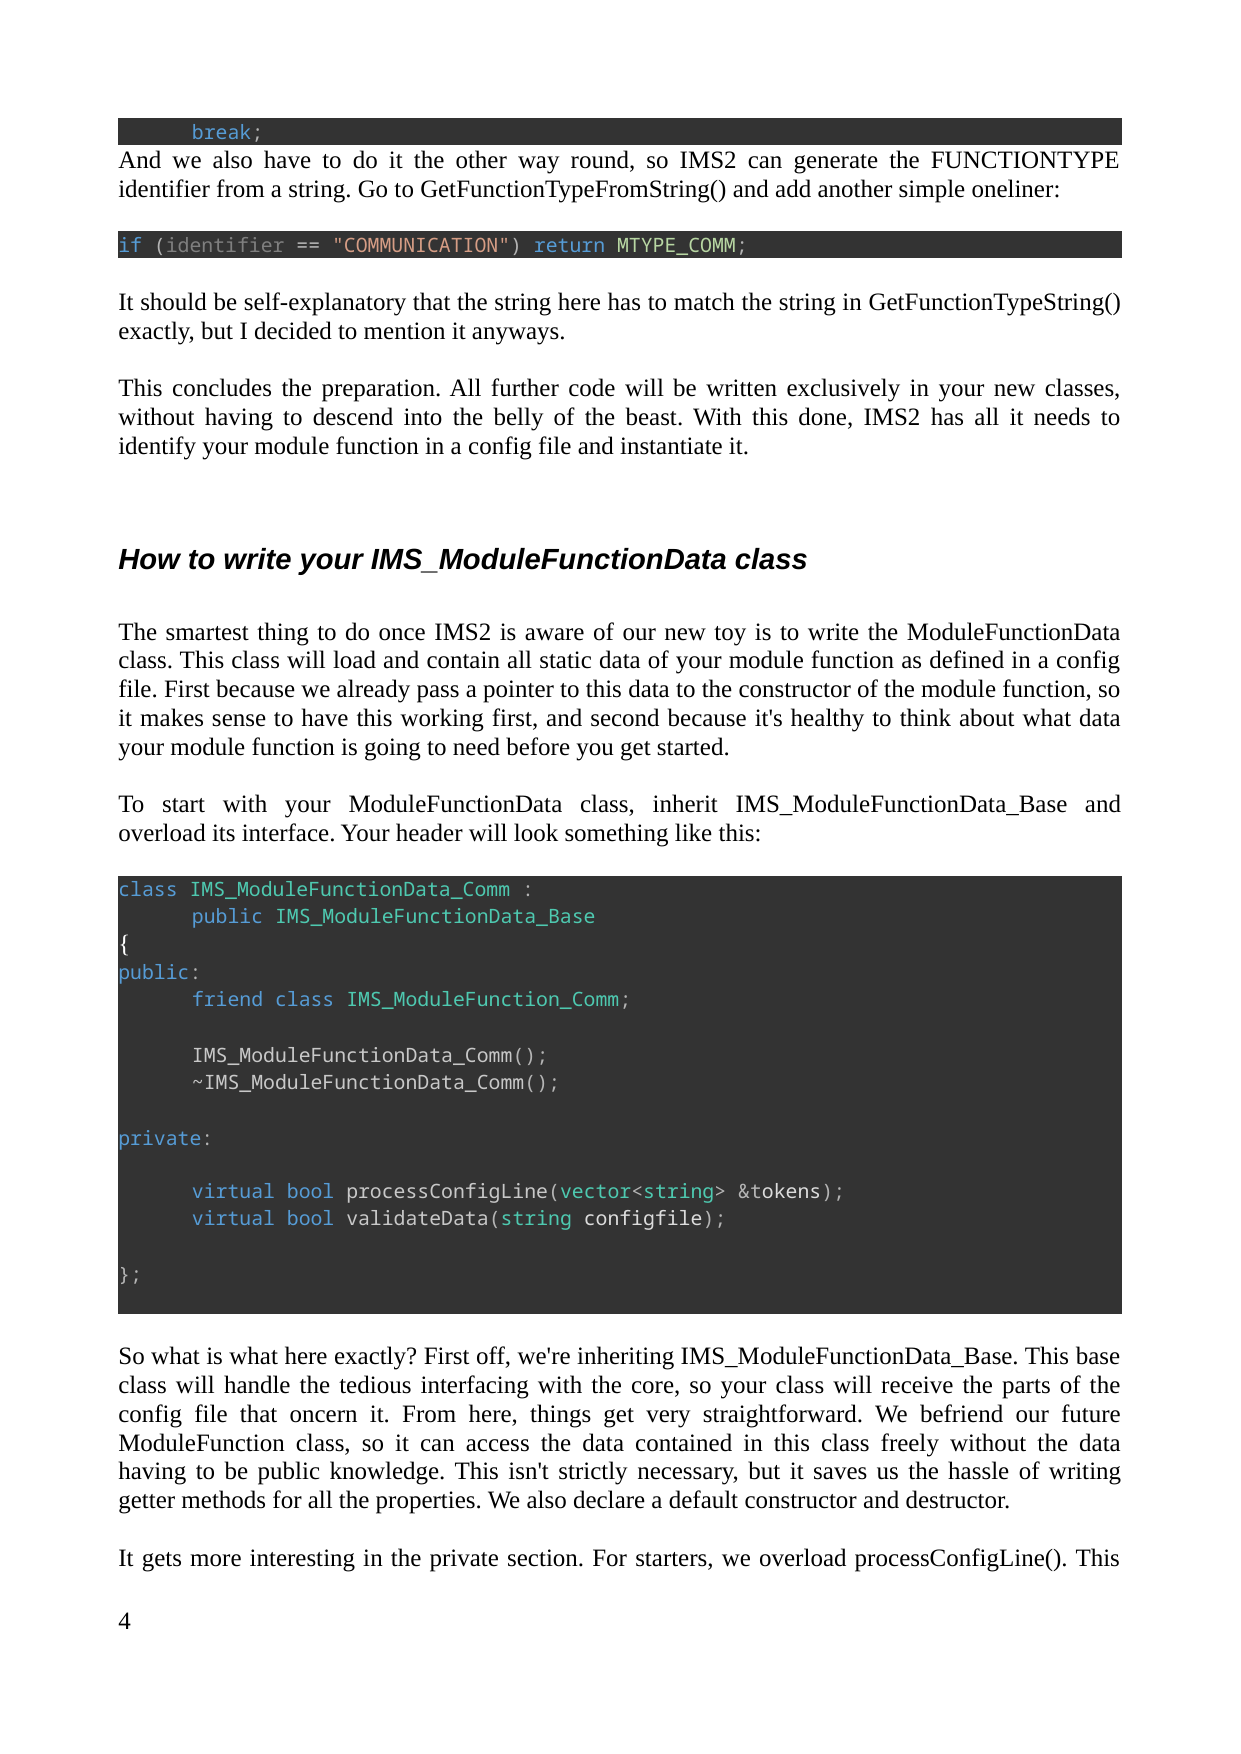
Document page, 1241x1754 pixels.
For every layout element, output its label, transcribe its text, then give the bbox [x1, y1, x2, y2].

text virtual bool processConfigLine(vector<string> &tokens); [118, 1178, 1122, 1205]
text public IMS_ModuleFunctionData_Base [118, 903, 1122, 929]
text This concludes the preparation. All further code will be written exclusively in your new classes, without having to descend into the belly of the beast. With this done, IMS2 has all it needs to identify your module function in a config file and instantiate it. [118, 373, 1122, 459]
text And we also have to do it the other way round, so IMS2 can generate the FUNCTIONTYPE identifier from a string. Go to GetFunctionTypeFromString() and add another simple oneliner: [118, 145, 1122, 203]
text It should be self-explanatory that the string here has to match the string in GetFunctionTypeString() exactly, but I decided to mention it anyways. [118, 287, 1122, 344]
text private: [118, 1124, 1122, 1151]
text virtual bool validateData(string configfile); [118, 1205, 1122, 1232]
text IMS_ModuleFunctionData_Comm(); [118, 1041, 1122, 1068]
text friend class IMS_ModuleFunction_Comm; [118, 985, 1122, 1012]
text public: [118, 958, 1122, 985]
text break; [118, 118, 1122, 145]
text The smartest thing to do once IMS2 is aware of our new toy is to write the ModuleFunctionData class. This class will load and contain all static data of your module function as defined in a config file. First because we already pass a pointer to this data to the constructor of the module function, so it makes sense to have this working first, and second because it's healthy to think about what data your module function is going to need before you get started. [118, 617, 1122, 761]
text { [118, 929, 1122, 958]
text So what is what here exactly? First off, we're inheriting IMS_ModuleFunctionData_Base. This base class will handle the tedious interfacing with the core, so your class will receive the parts of the config file that oncern it. From here, things get very straightforward. We befriend our future ModuleFunction class, so it can access the data contained in this class freely without the data having to be public knowledge. This isn't strictly necessary, but it saves us the hassle of writing getter methods for all the properties. We also declare a default constructor and destructor. [118, 1341, 1122, 1514]
text To start with your ModuleFunctionData class, inherit IMS_ModuleFunctionData_Base and overload its interface. Your header will look something like this: [118, 789, 1122, 847]
text It gets more interesting in the private section. For starters, we overload processConfigLine(). This [118, 1543, 1122, 1571]
text class IMS_ModuleFunctionData_Comm : [118, 876, 1122, 903]
text }; [118, 1260, 1122, 1287]
text if (identifier == "COMMUNICATION") return MTYPE_COMM; [118, 231, 1122, 258]
subtitle How to write your IMS_ModuleFunctionData class [118, 542, 1122, 576]
text ~IMS_ModuleFunctionData_Comm(); [118, 1068, 1122, 1095]
